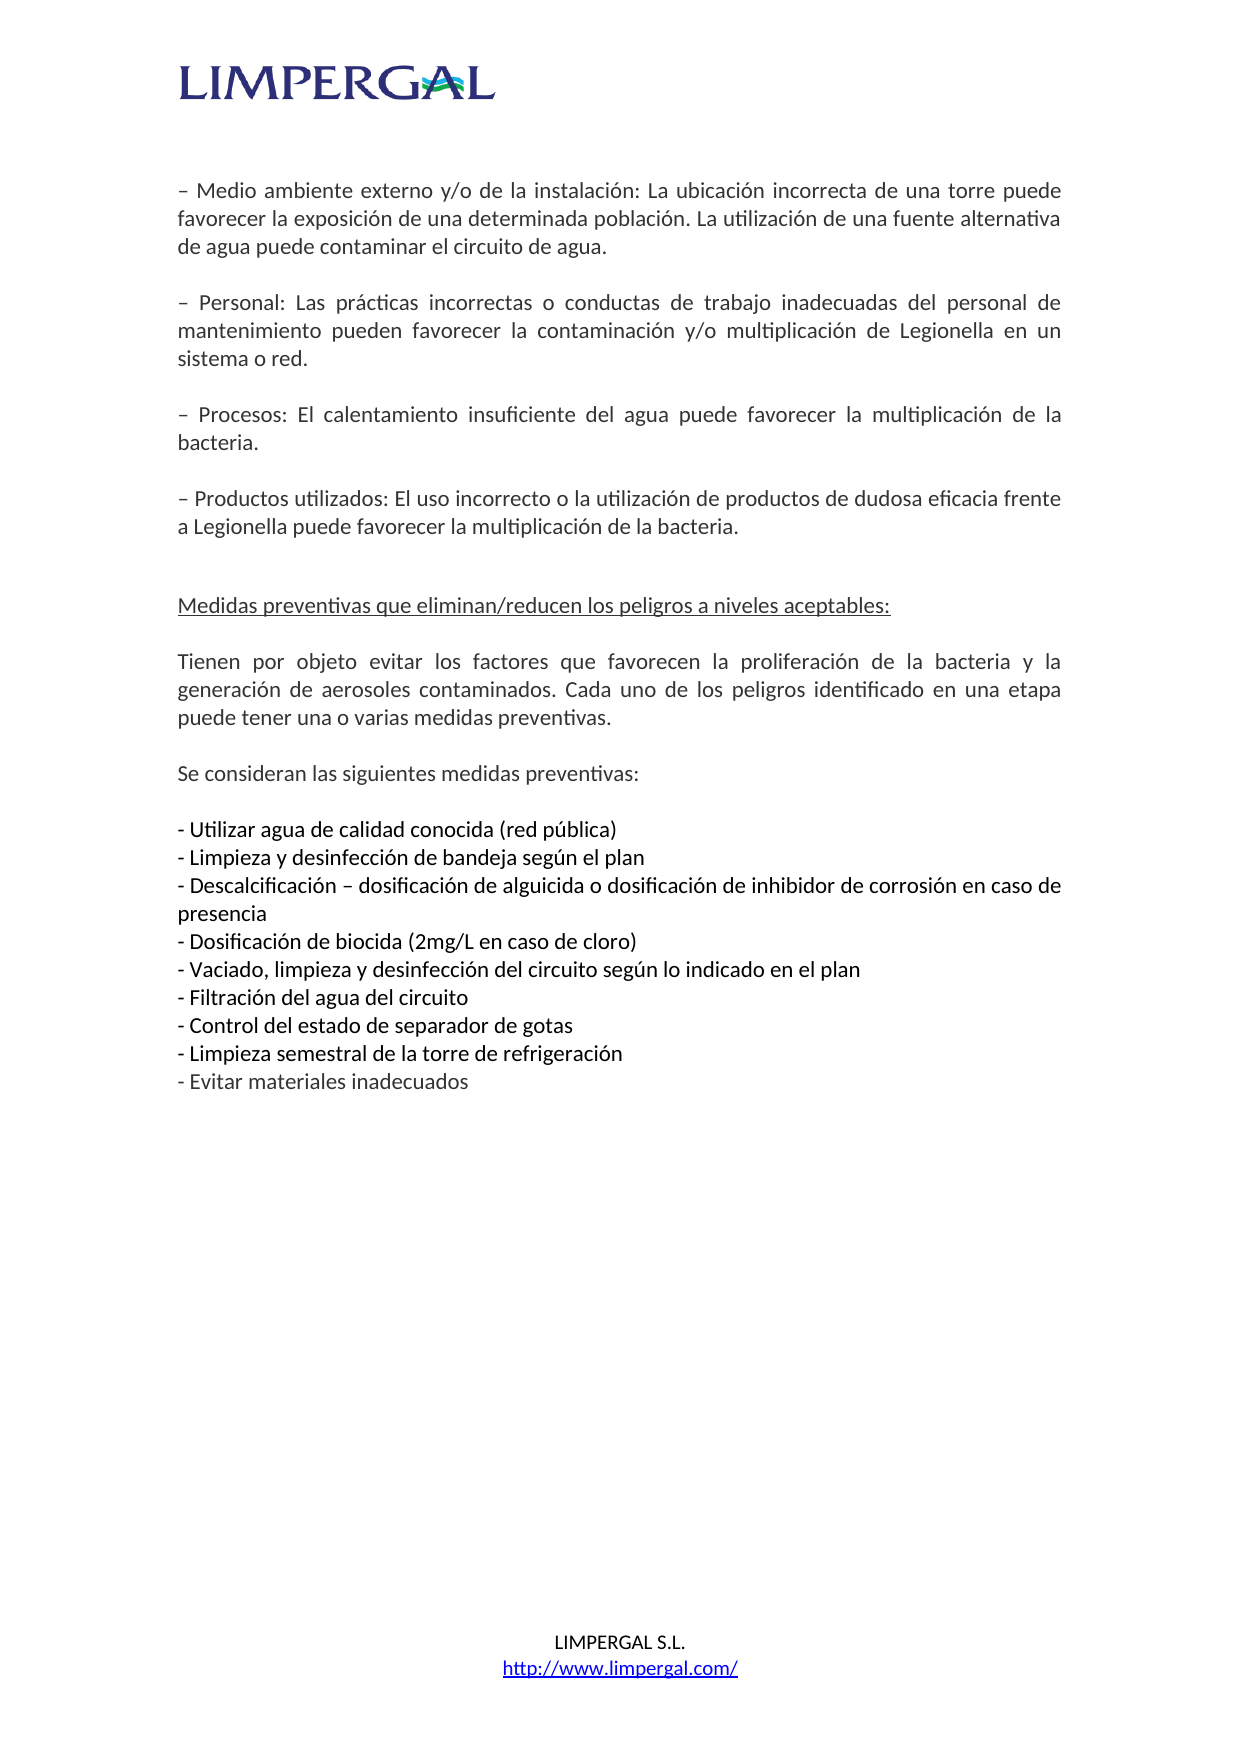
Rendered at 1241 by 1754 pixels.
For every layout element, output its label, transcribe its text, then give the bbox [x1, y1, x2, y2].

text - Dosificación de biocida (2mg/L en caso de cloro) [177, 927, 1063, 955]
picture [177, 44, 498, 103]
text - Utilizar agua de calidad conocida (red pública) [177, 815, 1063, 843]
text Medidas preventivas que eliminan/reducen los peligros a niveles aceptables: [177, 591, 1063, 619]
text - Control del estado de separador de gotas [177, 1011, 1063, 1039]
text - Vaciado, limpieza y desinfección del circuito según lo indicado en el plan [177, 955, 1063, 983]
text – Procesos: El calentamiento insuficiente del agua puede favorecer la multiplicación de la bacteria. [177, 400, 1063, 456]
text - Evitar materiales inadecuados [177, 1067, 1063, 1095]
text – Productos utilizados: El uso incorrecto o la utilización de productos de dudosa eficacia frente a Legionella puede favorecer la multiplicación de la bacteria. [177, 484, 1063, 540]
text – Medio ambiente externo y/o de la instalación: La ubicación incorrecta de una torre puede favorecer la exposición de una determinada población. La utilización de una fuente alternativa de agua puede contaminar el circuito de agua. [177, 176, 1063, 260]
text - Filtración del agua del circuito [177, 983, 1063, 1011]
text - Limpieza y desinfección de bandeja según el plan [177, 843, 1063, 871]
text - Limpieza semestral de la torre de refrigeración [177, 1039, 1063, 1067]
text Tienen por objeto evitar los factores que favorecen la proliferación de la bacteria y la generación de aerosoles contaminados. Cada uno de los peligros identificado en una etapa puede tener una o varias medidas preventivas. [177, 647, 1063, 731]
text Se consideran las siguientes medidas preventivas: [177, 759, 1063, 787]
text – Personal: Las prácticas incorrectas o conductas de trabajo inadecuadas del personal de mantenimiento pueden favorecer la contaminación y/o multiplicación de Legionella en un sistema o red. [177, 288, 1063, 372]
text - Descalcificación – dosificación de alguicida o dosificación de inhibidor de corrosión en caso de presencia [177, 871, 1063, 927]
